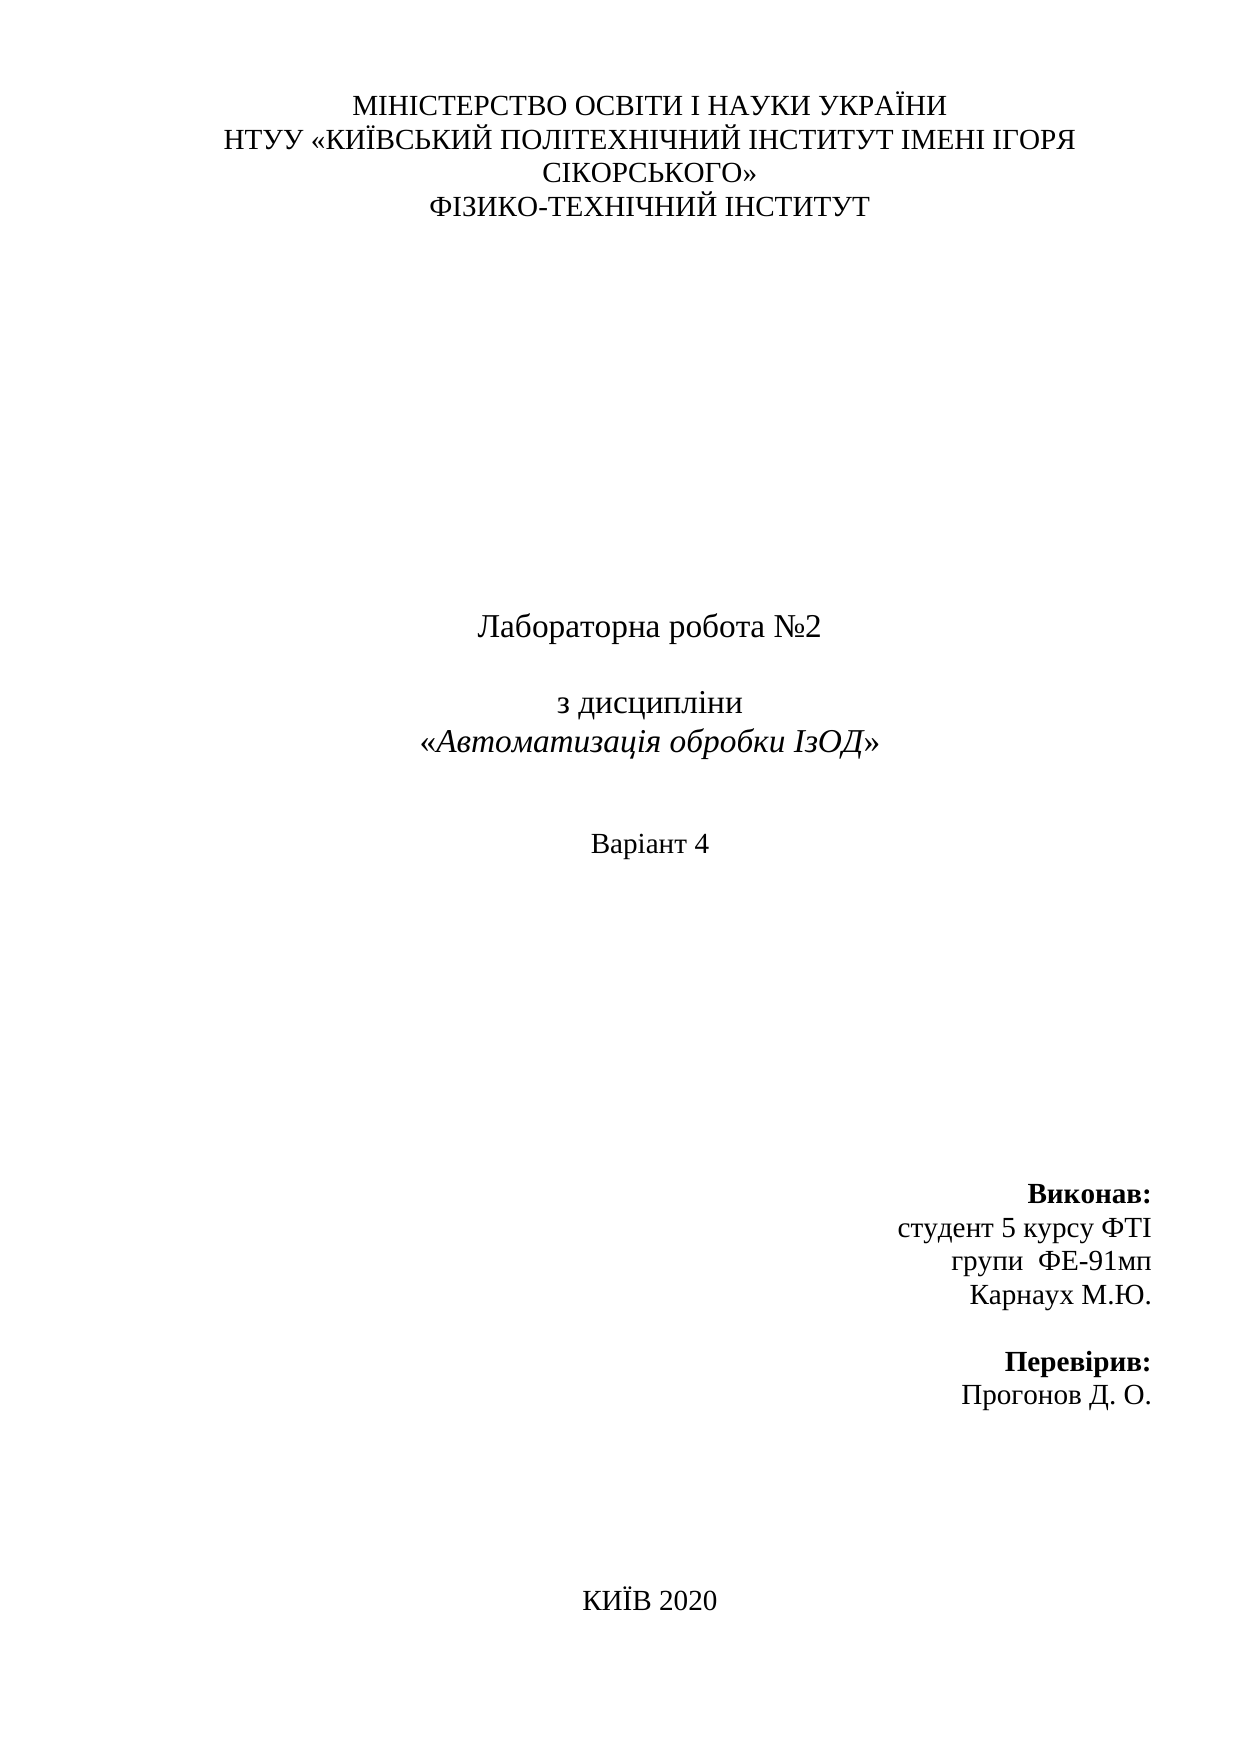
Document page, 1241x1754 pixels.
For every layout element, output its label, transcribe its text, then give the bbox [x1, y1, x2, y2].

text «Автоматизація обробки ІзОД» [148, 721, 1152, 759]
text студент 5 курсу ФТІ [148, 1210, 1152, 1243]
text Прогонов Д. О. [148, 1377, 1152, 1411]
text групи ФЕ-91мп [148, 1243, 1152, 1277]
text Виконав: [148, 1176, 1152, 1210]
text МІНІСТЕРСТВО ОСВІТИ І НАУКИ УКРАЇНИ [148, 88, 1152, 122]
text Лабораторна робота №2 [148, 606, 1152, 644]
text КИЇВ 2020 [148, 1583, 1152, 1617]
text ФІЗИКО-ТЕХНІЧНИЙ ІНСТИТУТ [148, 189, 1152, 223]
text Перевірив: [148, 1344, 1152, 1377]
text з дисципліни [148, 644, 1152, 721]
text Варіант 4 [148, 826, 1152, 860]
text НТУУ «КИЇВСЬКИЙ ПОЛІТЕХНІЧНИЙ ІНСТИТУТ ІМЕНІ ІГОРЯ СІКОРСЬКОГО» [148, 122, 1152, 189]
text Карнаух М.Ю. [148, 1277, 1152, 1310]
